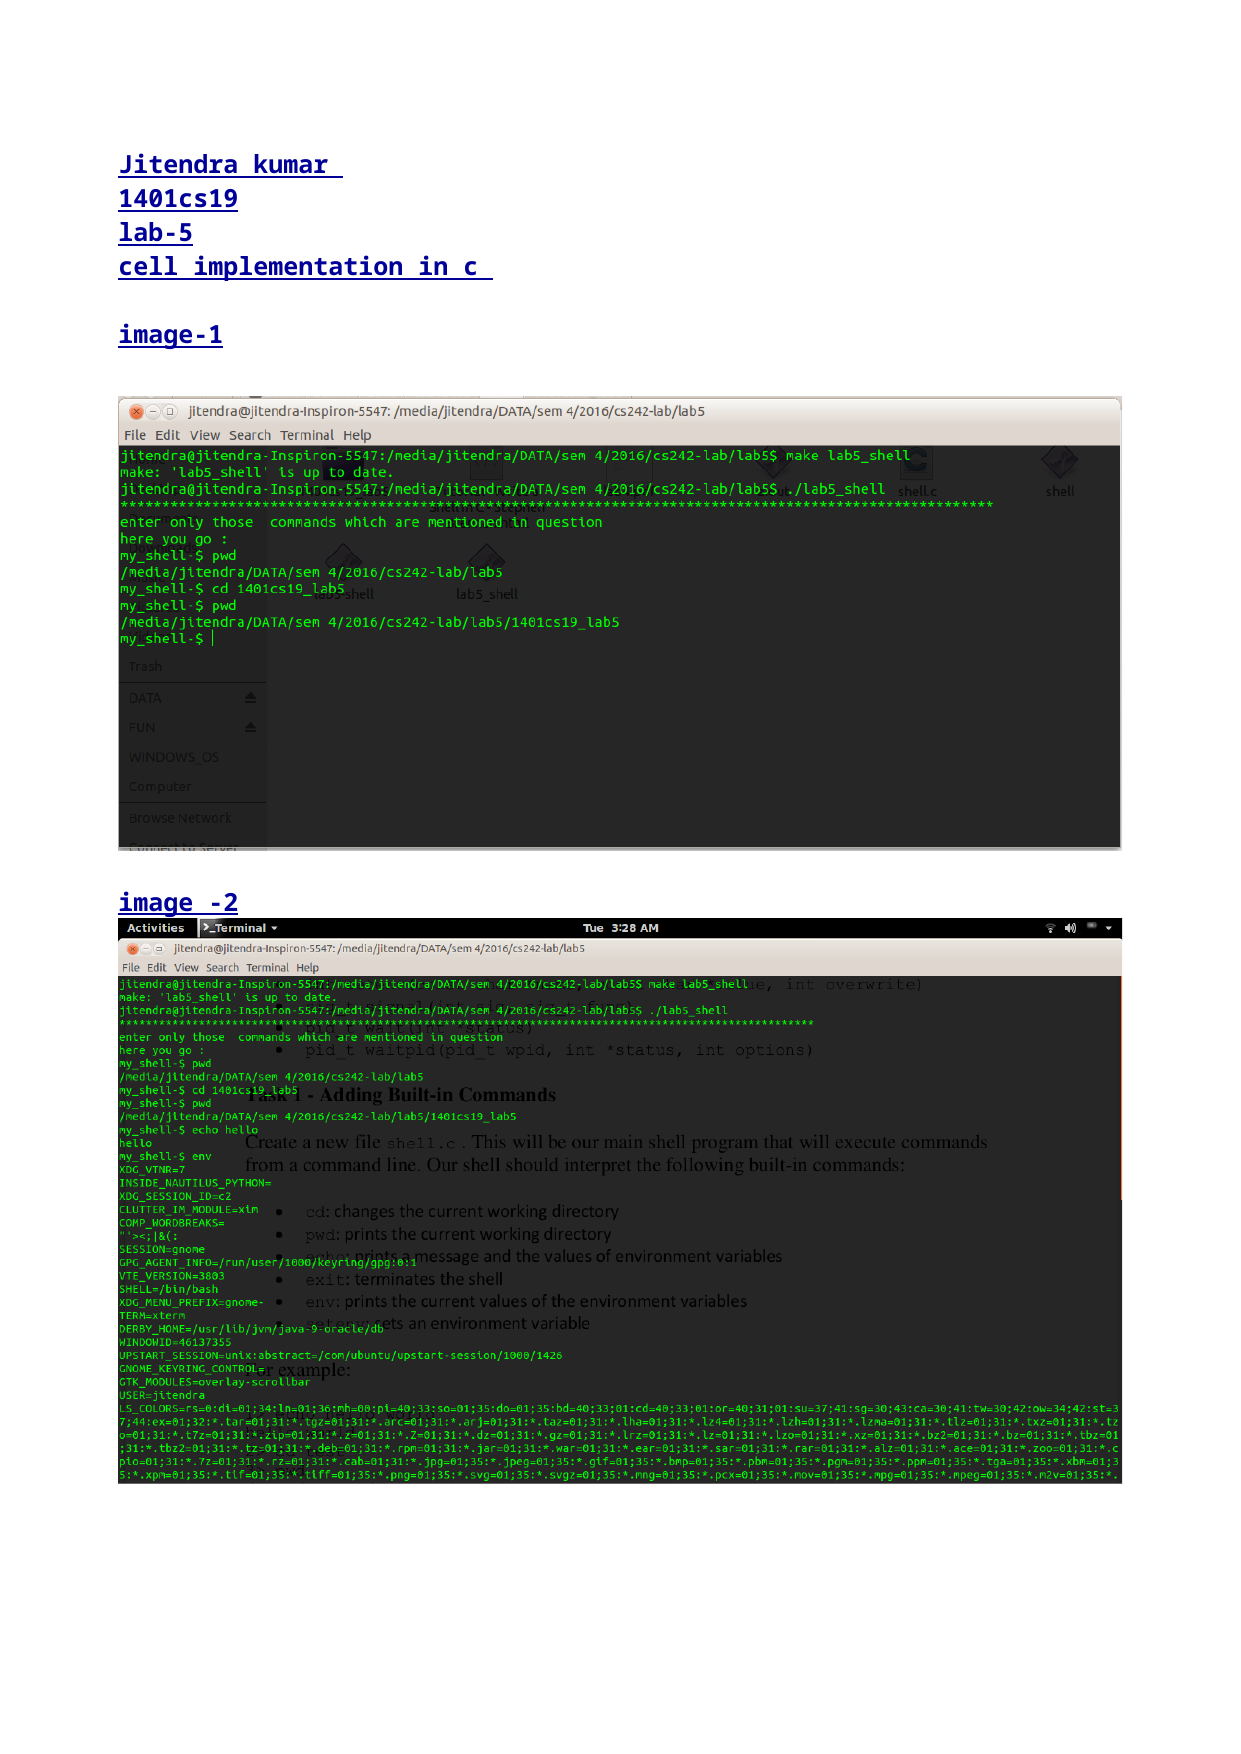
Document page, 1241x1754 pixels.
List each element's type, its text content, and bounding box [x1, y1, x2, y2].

text Jitendra kumar [118, 147, 1122, 181]
text image -2 [118, 885, 1122, 918]
text 1401cs19 [118, 181, 1122, 215]
picture [118, 396, 1123, 851]
text image-1 [118, 317, 1122, 351]
text cell implementation in c [118, 249, 1122, 283]
picture [118, 918, 1123, 1484]
text lab-5 [118, 215, 1122, 249]
